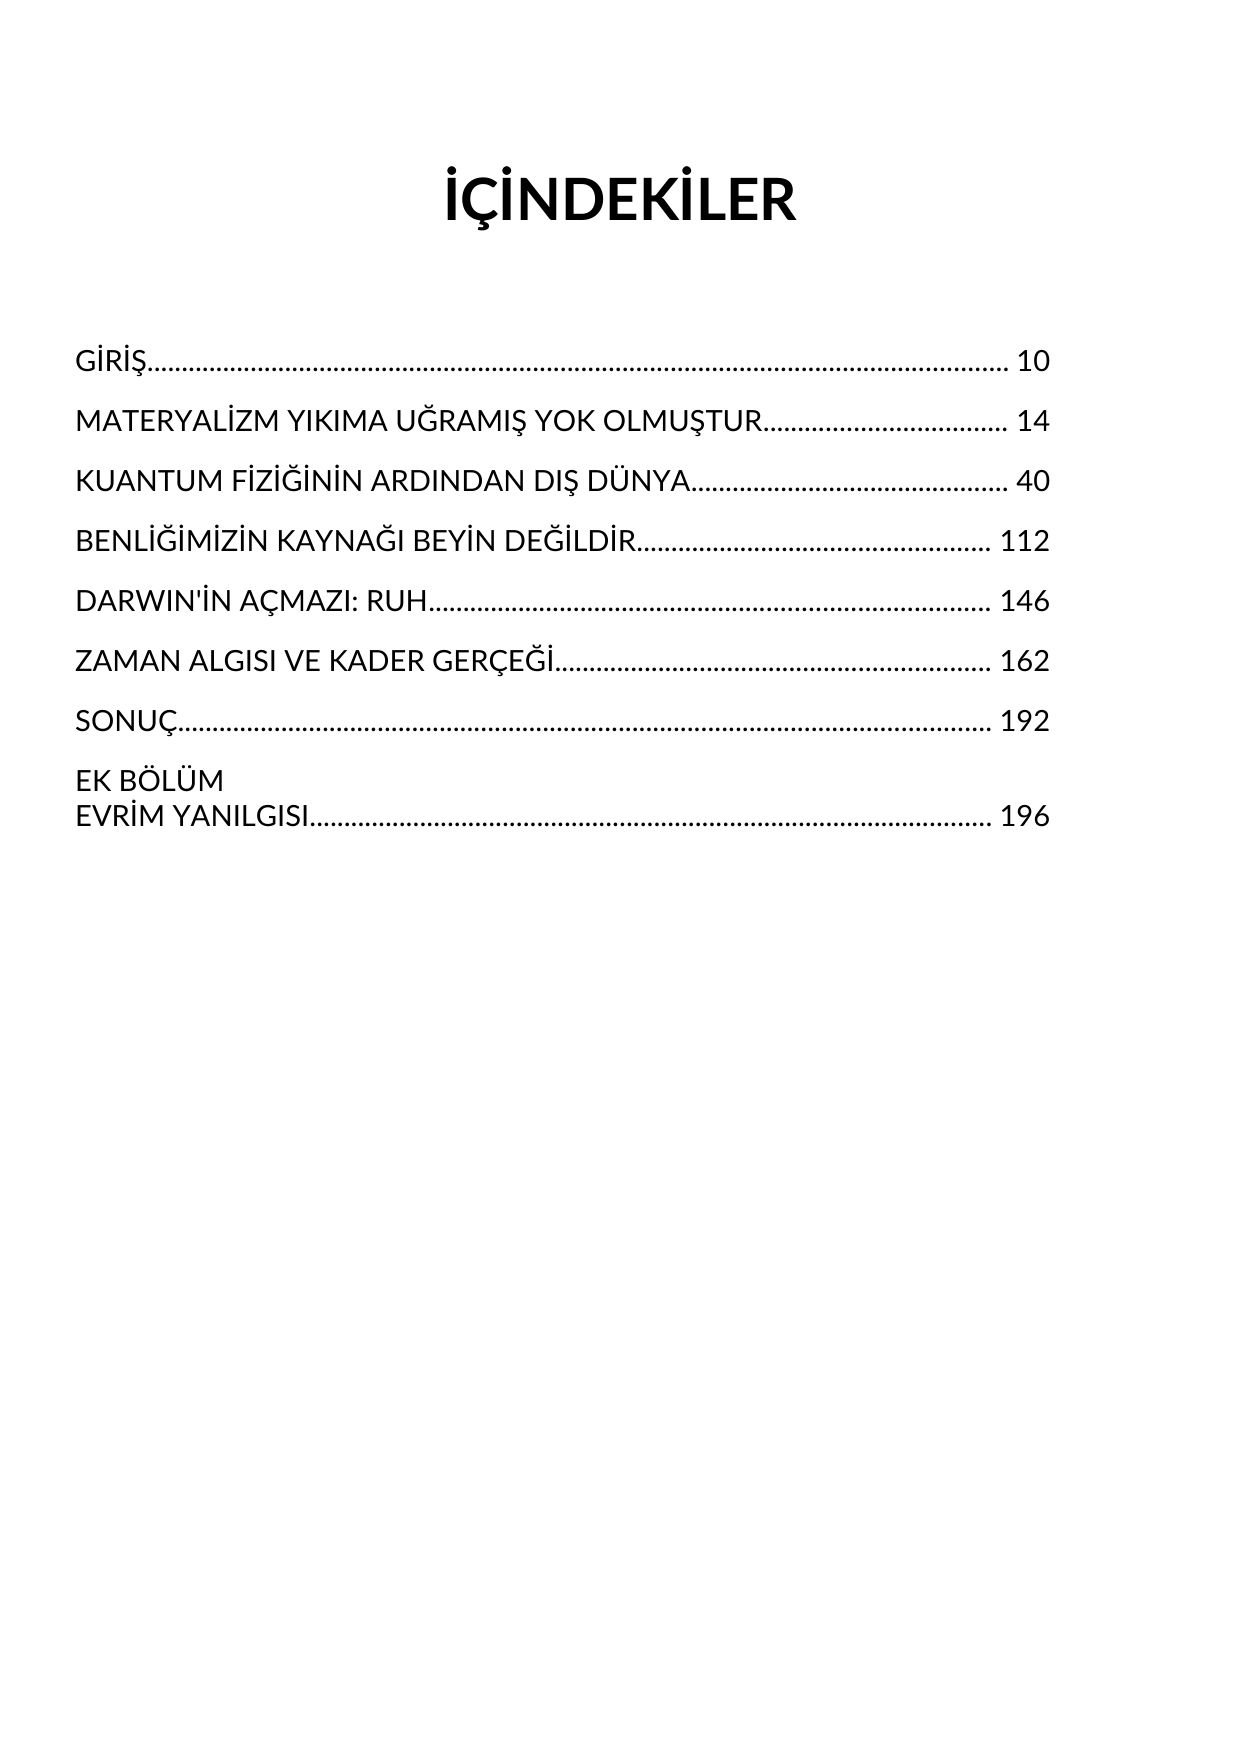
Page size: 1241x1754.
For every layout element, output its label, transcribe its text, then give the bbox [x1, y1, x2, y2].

subtitle ZAMAN ALGISI VE KADER GERÇEĞİ 162 [75, 643, 1165, 678]
subtitle KUANTUM FİZİĞİNİN ARDINDAN DIŞ DÜNYA 40 [75, 463, 1165, 498]
subtitle İÇİNDEKİLER [75, 162, 1165, 232]
subtitle SONUÇ 192 [75, 703, 1165, 738]
subtitle MATERYALİZM YIKIMA UĞRAMIŞ YOK OLMUŞTUR 14 [75, 403, 1165, 438]
subtitle BENLİĞİMİZİN KAYNAĞI BEYİN DEĞİLDİR 112 [75, 523, 1165, 558]
subtitle EK BÖLÜM EVRİM YANILGISI 196 [75, 763, 1165, 833]
subtitle DARWIN'İN AÇMAZI: RUH 146 [75, 583, 1165, 618]
subtitle GİRİŞ 10 [75, 343, 1165, 378]
